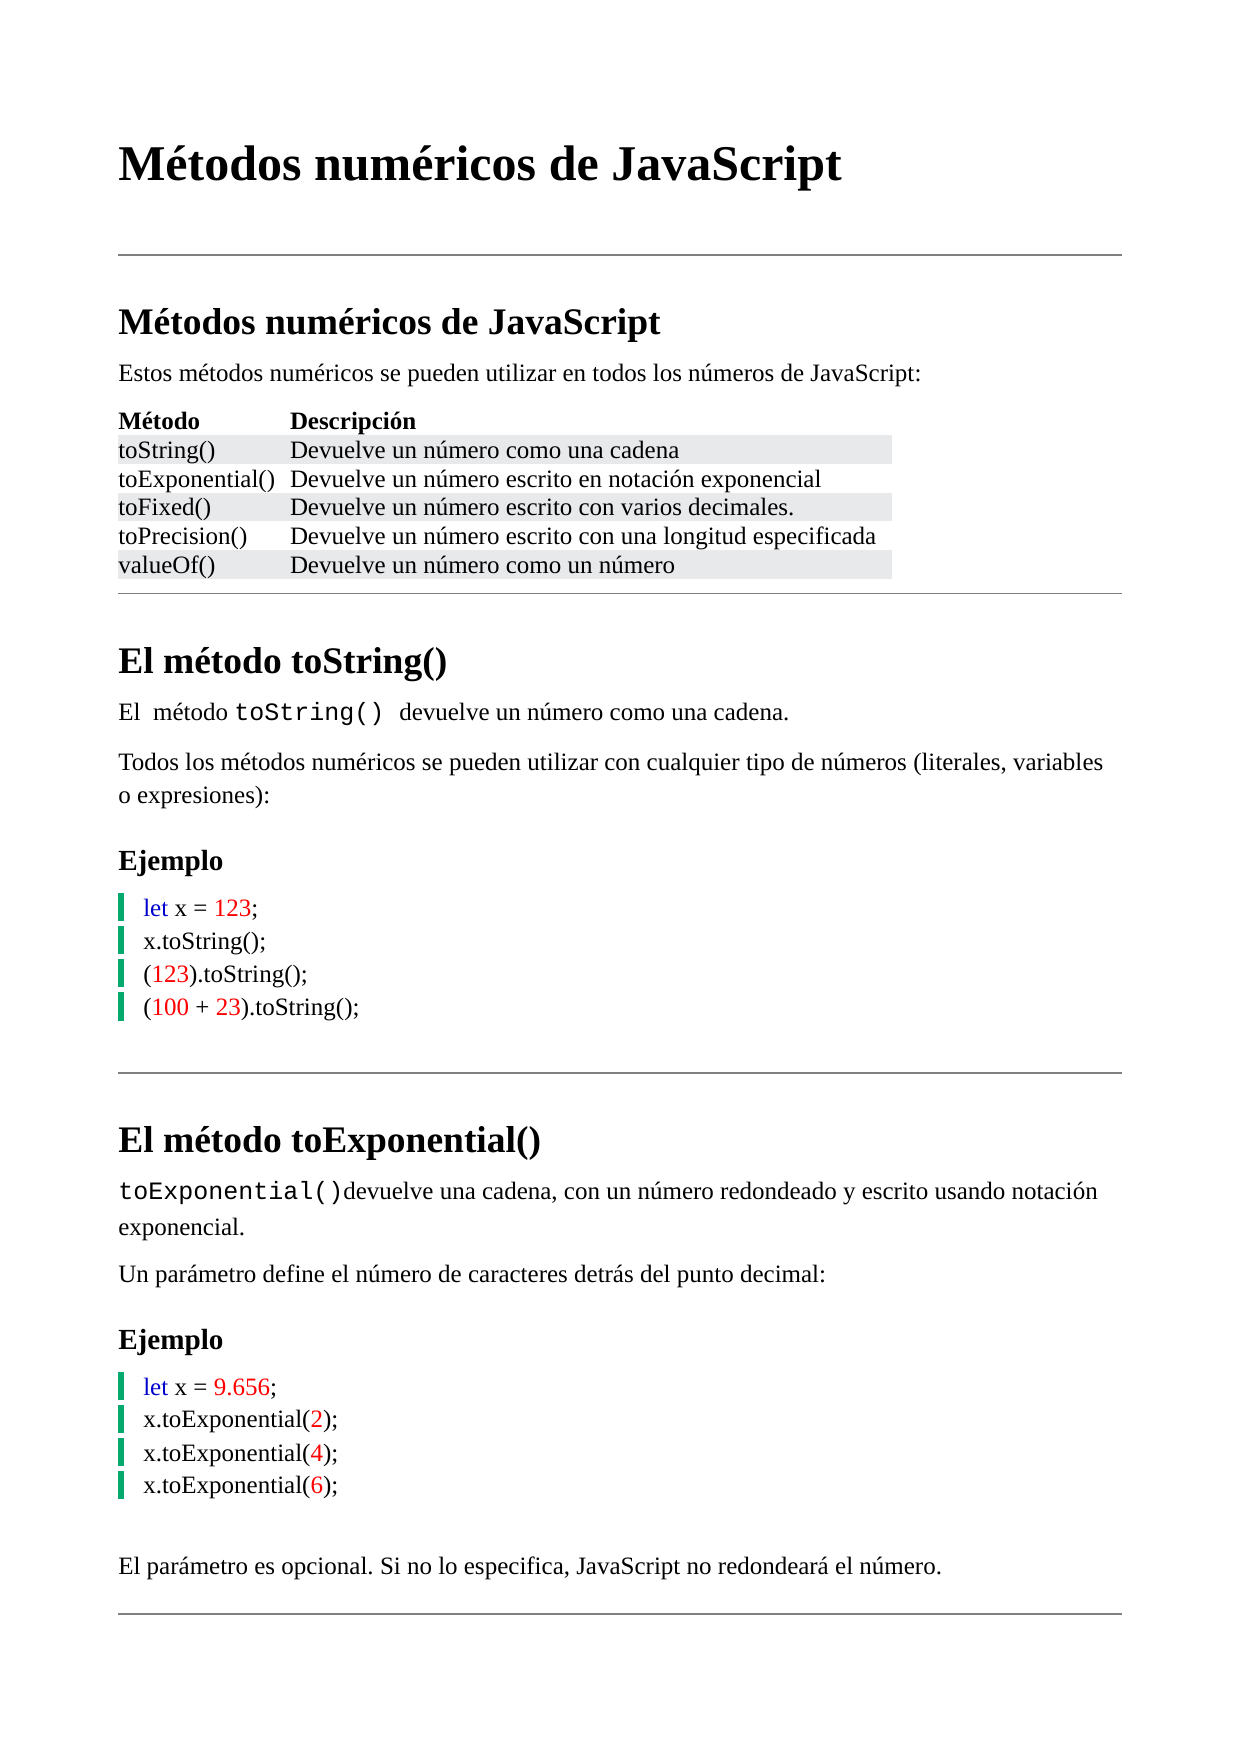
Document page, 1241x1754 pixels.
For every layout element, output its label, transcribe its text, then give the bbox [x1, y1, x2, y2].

table_cell toString() [118, 435, 290, 464]
table_cell Devuelve un número como una cadena [290, 435, 892, 464]
subtitle Métodos numéricos de JavaScript [118, 300, 1122, 343]
text let x = 9.656; x.toExponential(2); x.toExponential(4); x.toExponential(6); [118, 1372, 1122, 1499]
subtitle Ejemplo [118, 1322, 1122, 1356]
text toExponential()devuelve una cadena, con un número redondeado y escrito usando notación exponencial. [118, 1176, 1122, 1240]
subtitle El método toString() [118, 638, 1122, 682]
table_cell Devuelve un número escrito en notación exponencial [290, 464, 892, 492]
table_header Método [118, 406, 290, 435]
text Estos métodos numéricos se pueden utilizar en todos los números de JavaScript: [118, 358, 1122, 387]
subtitle Métodos numéricos de JavaScript [118, 134, 1122, 191]
text El método toString() devuelve un número como una cadena. [118, 697, 1122, 728]
table_cell Devuelve un número escrito con varios decimales. [290, 493, 892, 521]
table_cell Devuelve un número como un número [290, 550, 892, 579]
table_cell valueOf() [118, 550, 290, 579]
text let x = 123; x.toString(); (123).toString(); (100 + 23).toString(); [118, 893, 1122, 1021]
table_cell toFixed() [118, 493, 290, 521]
text El parámetro es opcional. Si no lo especifica, JavaScript no redondeará el número. [118, 1551, 1122, 1580]
table_cell toPrecision() [118, 521, 290, 550]
table_header Descripción [290, 406, 892, 435]
subtitle Ejemplo [118, 843, 1122, 877]
table_cell toExponential() [118, 464, 290, 492]
text Un parámetro define el número de caracteres detrás del punto decimal: [118, 1259, 1122, 1288]
text Todos los métodos numéricos se pueden utilizar con cualquier tipo de números (literales, variables o expresiones): [118, 747, 1122, 809]
subtitle El método toExponential() [118, 1118, 1122, 1161]
table_cell Devuelve un número escrito con una longitud especificada [290, 521, 892, 550]
